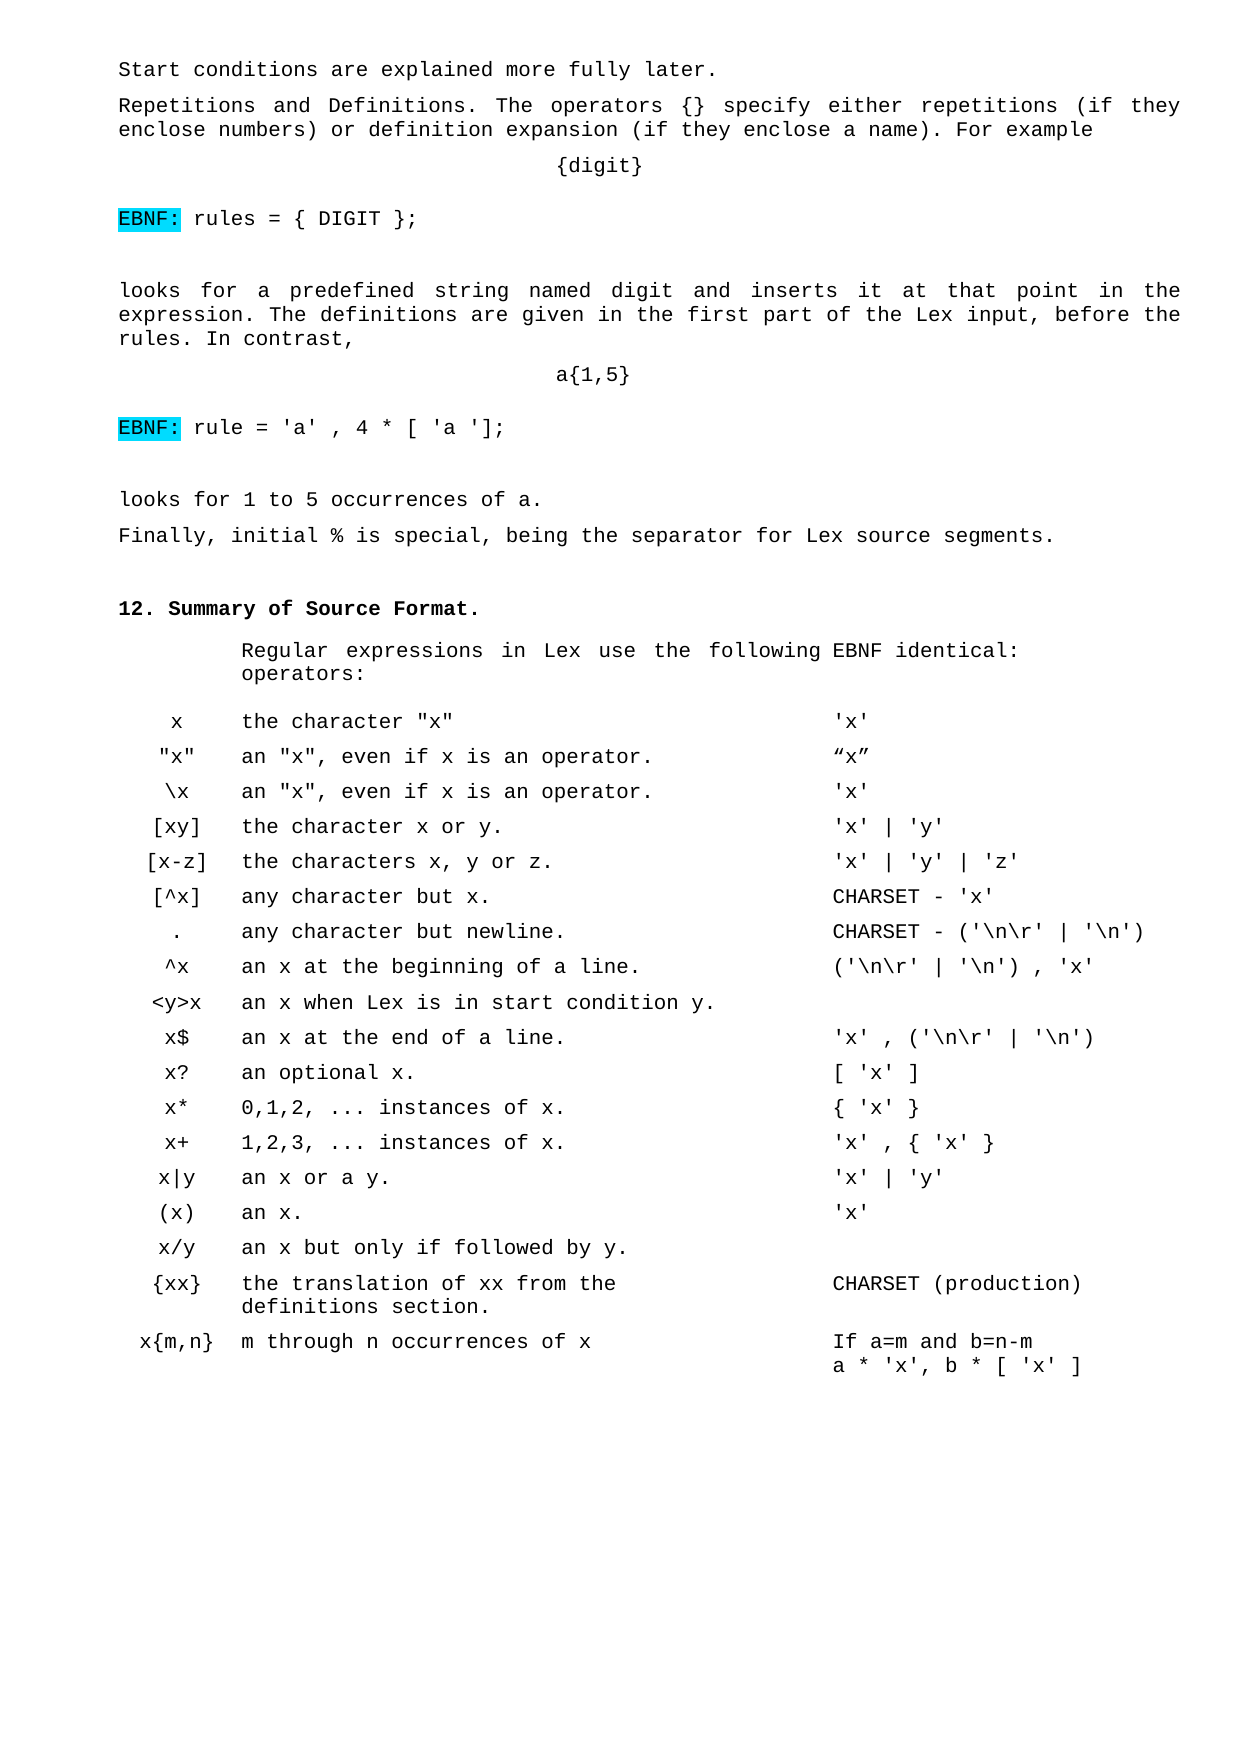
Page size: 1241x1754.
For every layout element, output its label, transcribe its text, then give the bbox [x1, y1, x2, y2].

text Repetitions and Definitions. The operators {} specify either repetitions (if they enclose numbers) or definition expansion (if they enclose a name). For example [118, 95, 1181, 142]
table_cell [ 'x' ] [827, 1056, 1181, 1091]
table_cell x [118, 705, 235, 740]
text looks for a predefined string named digit and inserts it at that point in the expression. The definitions are given in the first part of the Lex input, before the rules. In contrast, [118, 280, 1181, 351]
table_cell x|y [118, 1161, 235, 1197]
text a{1,5} [118, 364, 1181, 387]
table_cell an x or a y. [235, 1161, 827, 1197]
table_cell CHARSET (production) [827, 1267, 1181, 1326]
table_cell “x” [827, 740, 1181, 775]
table_cell [^x] [118, 881, 235, 916]
table_cell 'x' [827, 705, 1181, 740]
table_cell m through n occurrences of x [235, 1326, 827, 1390]
table_cell ('\n\r' | '\n') , 'x' [827, 951, 1181, 986]
table_cell <y>x [118, 986, 235, 1021]
text 12. Summary of Source Format. [118, 598, 1181, 621]
text looks for 1 to 5 occurrences of a. [118, 489, 1181, 513]
table_header Regular expressions in Lex use the following operators: [235, 634, 827, 705]
table_cell 0,1,2, ... instances of x. [235, 1091, 827, 1126]
table_cell [827, 1232, 1181, 1267]
table_cell If a=m and b=n-m a * 'x', b * [ 'x' ] [827, 1326, 1181, 1390]
table_cell the character x or y. [235, 810, 827, 846]
table_cell 'x' | 'y' [827, 810, 1181, 846]
table_cell 'x' [827, 775, 1181, 810]
text EBNF: rules = { DIGIT }; [118, 208, 1181, 232]
table_cell \x [118, 775, 235, 810]
table_cell [xy] [118, 810, 235, 846]
table_cell [x-z] [118, 846, 235, 881]
table_cell 'x' , { 'x' } [827, 1126, 1181, 1161]
table_cell { 'x' } [827, 1091, 1181, 1126]
text Finally, initial % is special, being the separator for Lex source segments. [118, 525, 1181, 549]
table_cell any character but newline. [235, 916, 827, 951]
table_cell 'x' | 'y' | 'z' [827, 846, 1181, 881]
table_cell x+ [118, 1126, 235, 1161]
text EBNF: rule = 'a' , 4 * [ 'a ']; [118, 417, 1181, 441]
table_header EBNF identical: [827, 634, 1181, 705]
table_cell ^x [118, 951, 235, 986]
table_cell an x when Lex is in start condition y. [235, 986, 827, 1021]
table_cell x* [118, 1091, 235, 1126]
table_cell x/y [118, 1232, 235, 1267]
table_cell an x at the end of a line. [235, 1021, 827, 1056]
table_cell the translation of xx from the definitions section. [235, 1267, 827, 1326]
table_header [118, 634, 235, 705]
table_cell x? [118, 1056, 235, 1091]
table_cell an optional x. [235, 1056, 827, 1091]
table_cell "x" [118, 740, 235, 775]
table_cell an x but only if followed by y. [235, 1232, 827, 1267]
table_cell x$ [118, 1021, 235, 1056]
table_cell an x. [235, 1197, 827, 1232]
table_cell (x) [118, 1197, 235, 1232]
table_cell x{m,n} [118, 1326, 235, 1390]
table_cell an x at the beginning of a line. [235, 951, 827, 986]
table_cell 'x' [827, 1197, 1181, 1232]
table_cell an "x", even if x is an operator. [235, 740, 827, 775]
text Start conditions are explained more fully later. [118, 59, 1181, 83]
table_cell the character "x" [235, 705, 827, 740]
table_cell [827, 986, 1181, 1021]
table_cell 'x' | 'y' [827, 1161, 1181, 1197]
table_cell CHARSET - ('\n\r' | '\n') [827, 916, 1181, 951]
table_cell 1,2,3, ... instances of x. [235, 1126, 827, 1161]
table_cell any character but x. [235, 881, 827, 916]
table_cell the characters x, y or z. [235, 846, 827, 881]
table_cell an "x", even if x is an operator. [235, 775, 827, 810]
table_cell 'x' , ('\n\r' | '\n') [827, 1021, 1181, 1056]
table_cell . [118, 916, 235, 951]
text {digit} [118, 155, 1181, 179]
table_cell {xx} [118, 1267, 235, 1326]
table_cell CHARSET - 'x' [827, 881, 1181, 916]
